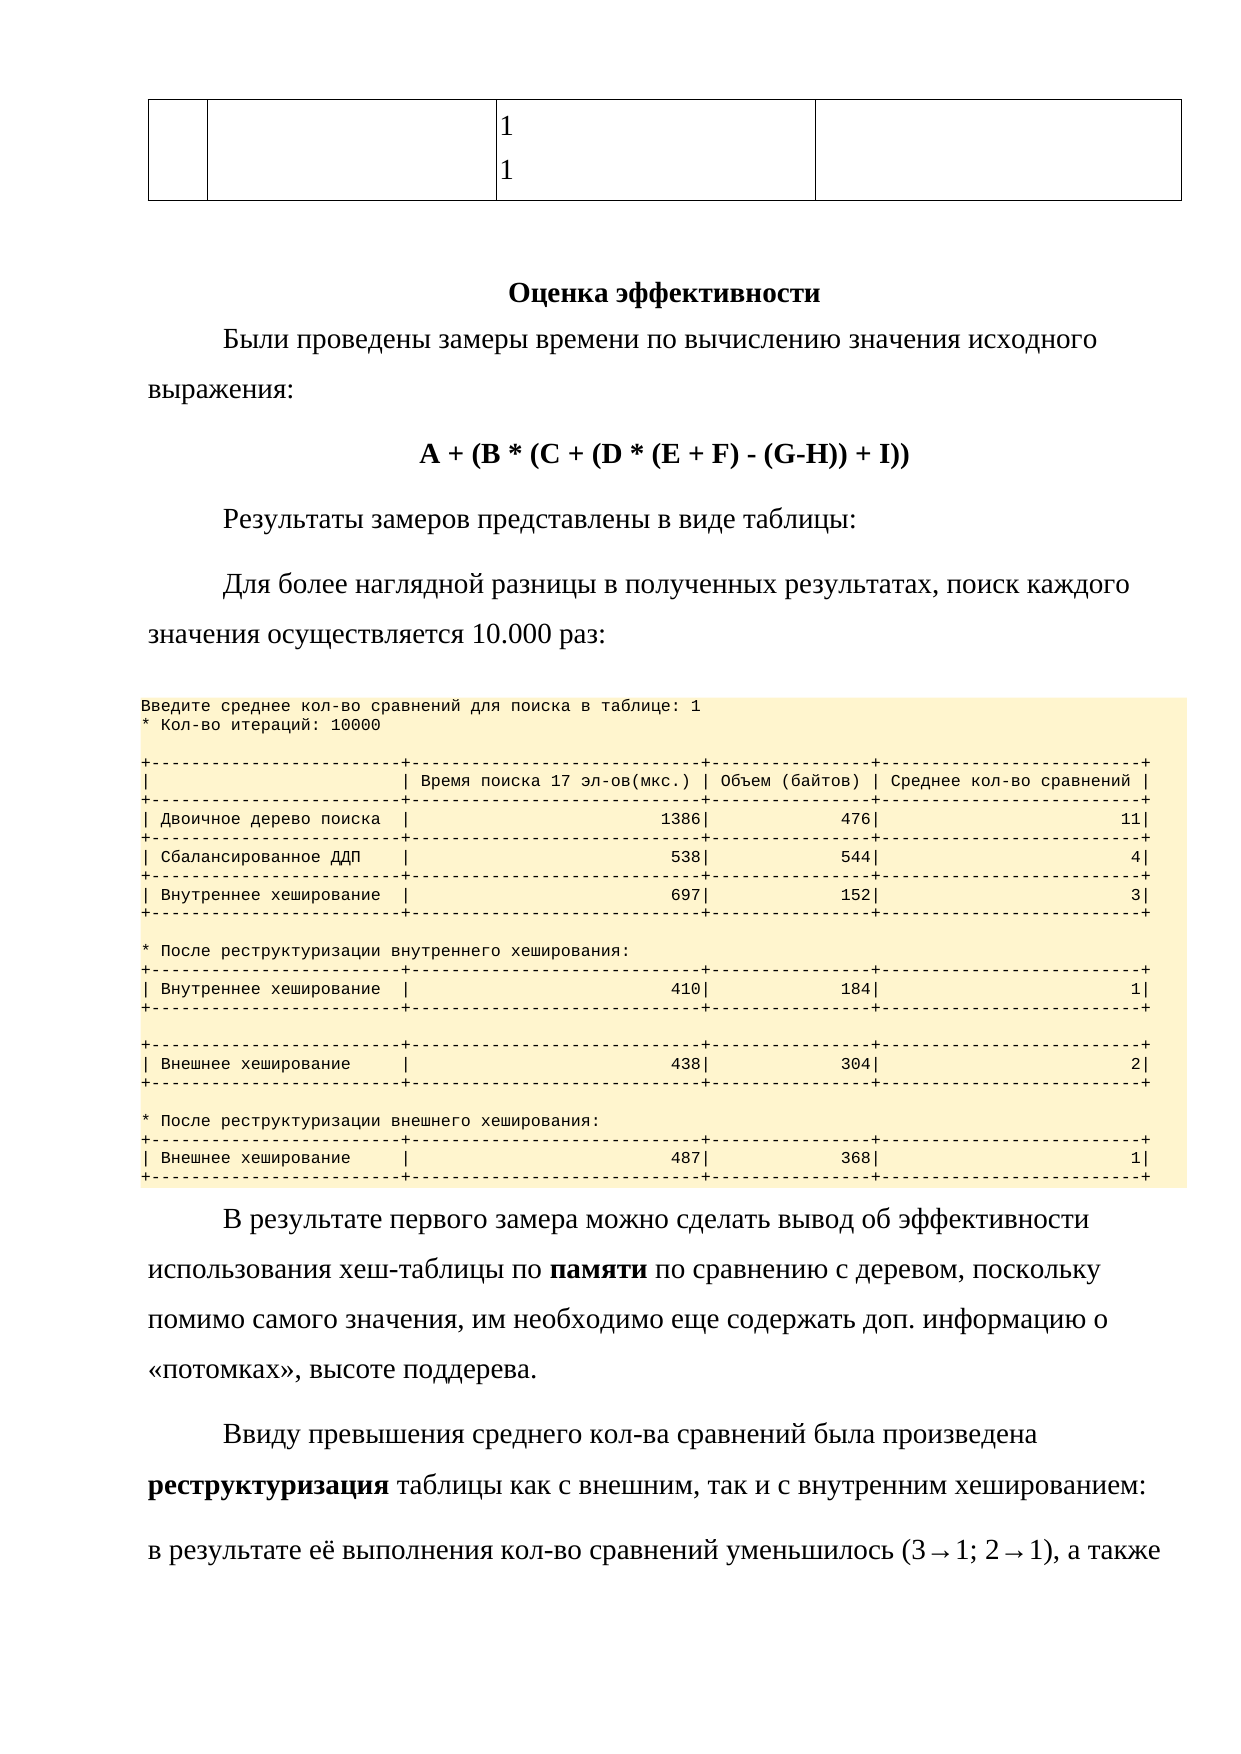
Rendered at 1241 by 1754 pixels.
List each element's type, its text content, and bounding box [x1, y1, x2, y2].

text в результате её выполнения кол-во сравнений уменьшилось (3→1; 2→1), а также [148, 1532, 1181, 1565]
text Были проведены замеры времени по вычислению значения исходного выражения: [148, 321, 1181, 405]
table_cell [149, 100, 207, 200]
table_cell [816, 100, 1181, 200]
text Результаты замеров представлены в виде таблицы: [148, 501, 1181, 535]
subtitle Оценка эффективности [148, 275, 1181, 309]
table_cell 1 1 [497, 100, 815, 200]
text Ввиду превышения среднего кол-ва сравнений была произведена реструктуризация таблицы как с внешним, так и с внутренним хешированием: [148, 1417, 1181, 1500]
table_cell [208, 100, 496, 200]
text A + (B * (C + (D * (E + F) - (G-H)) + I)) [148, 437, 1181, 470]
text Для более наглядной разницы в полученных результатах, поиск каждого значения осуществляется 10.000 раз: [148, 566, 1181, 650]
text В результате первого замера можно сделать вывод об эффективности использования хеш-таблицы по памяти по сравнению с деревом, поскольку помимо самого значения, им необходимо еще содержать доп. информацию о «потомках», высоте поддерева. [148, 1201, 1181, 1385]
